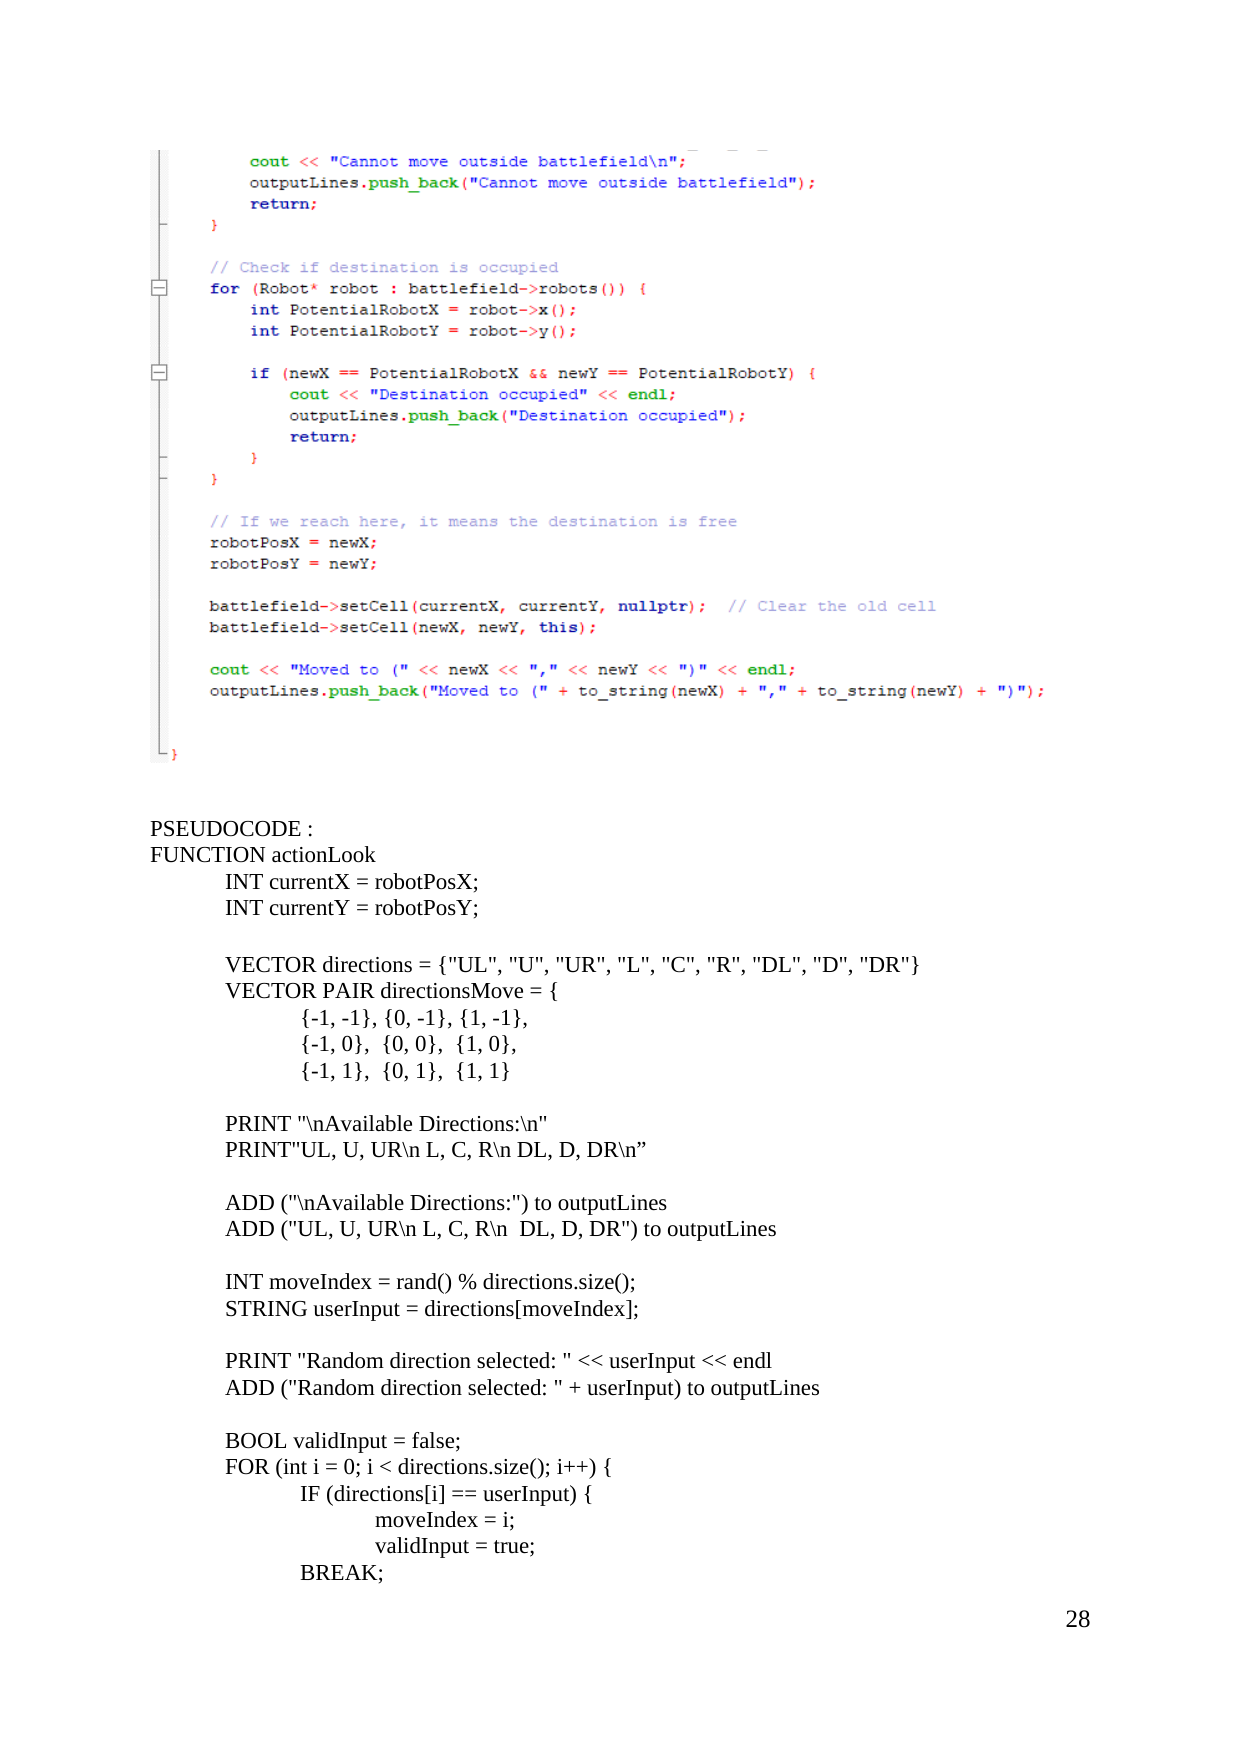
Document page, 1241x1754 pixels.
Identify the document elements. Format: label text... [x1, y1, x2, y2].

text VECTOR PAIR directionsMove = { {-1, -1}, {0, -1}, {1, -1}, {-1, 0}, {0, 0}, {1, 0}, {-1, 1}, {0, 1}, {1, 1} [150, 977, 1090, 1083]
text PRINT "\nAvailable Directions:\n" PRINT"UL, U, UR\n L, C, R\n DL, D, DR\n” ADD ("\nAvailable Directions:") to outputLines ADD ("UL, U, UR\n L, C, R\n DL, D, DR") to outputLines INT moveIndex = rand() % directions.size(); STRING userInput = directions[moveIndex]; PRINT "Random direction selected: " << userInput << endl ADD ("Random direction selected: " + userInput) to outputLines BOOL validInput = false; FOR (int i = 0; i < directions.size(); i++) { IF (directions[i] == userInput) { moveIndex = i; validInput = true; BREAK; [150, 1083, 1090, 1585]
text VECTOR directions = {"UL", "U", "UR", "L", "C", "R", "DL", "D", "DR"} [150, 951, 1090, 977]
text FUNCTION actionLook [150, 842, 1090, 868]
text PSEUDOCODE : [150, 815, 1090, 842]
text INT currentY = robotPosY; [150, 894, 1090, 921]
text INT currentX = robotPosX; [150, 868, 1090, 894]
